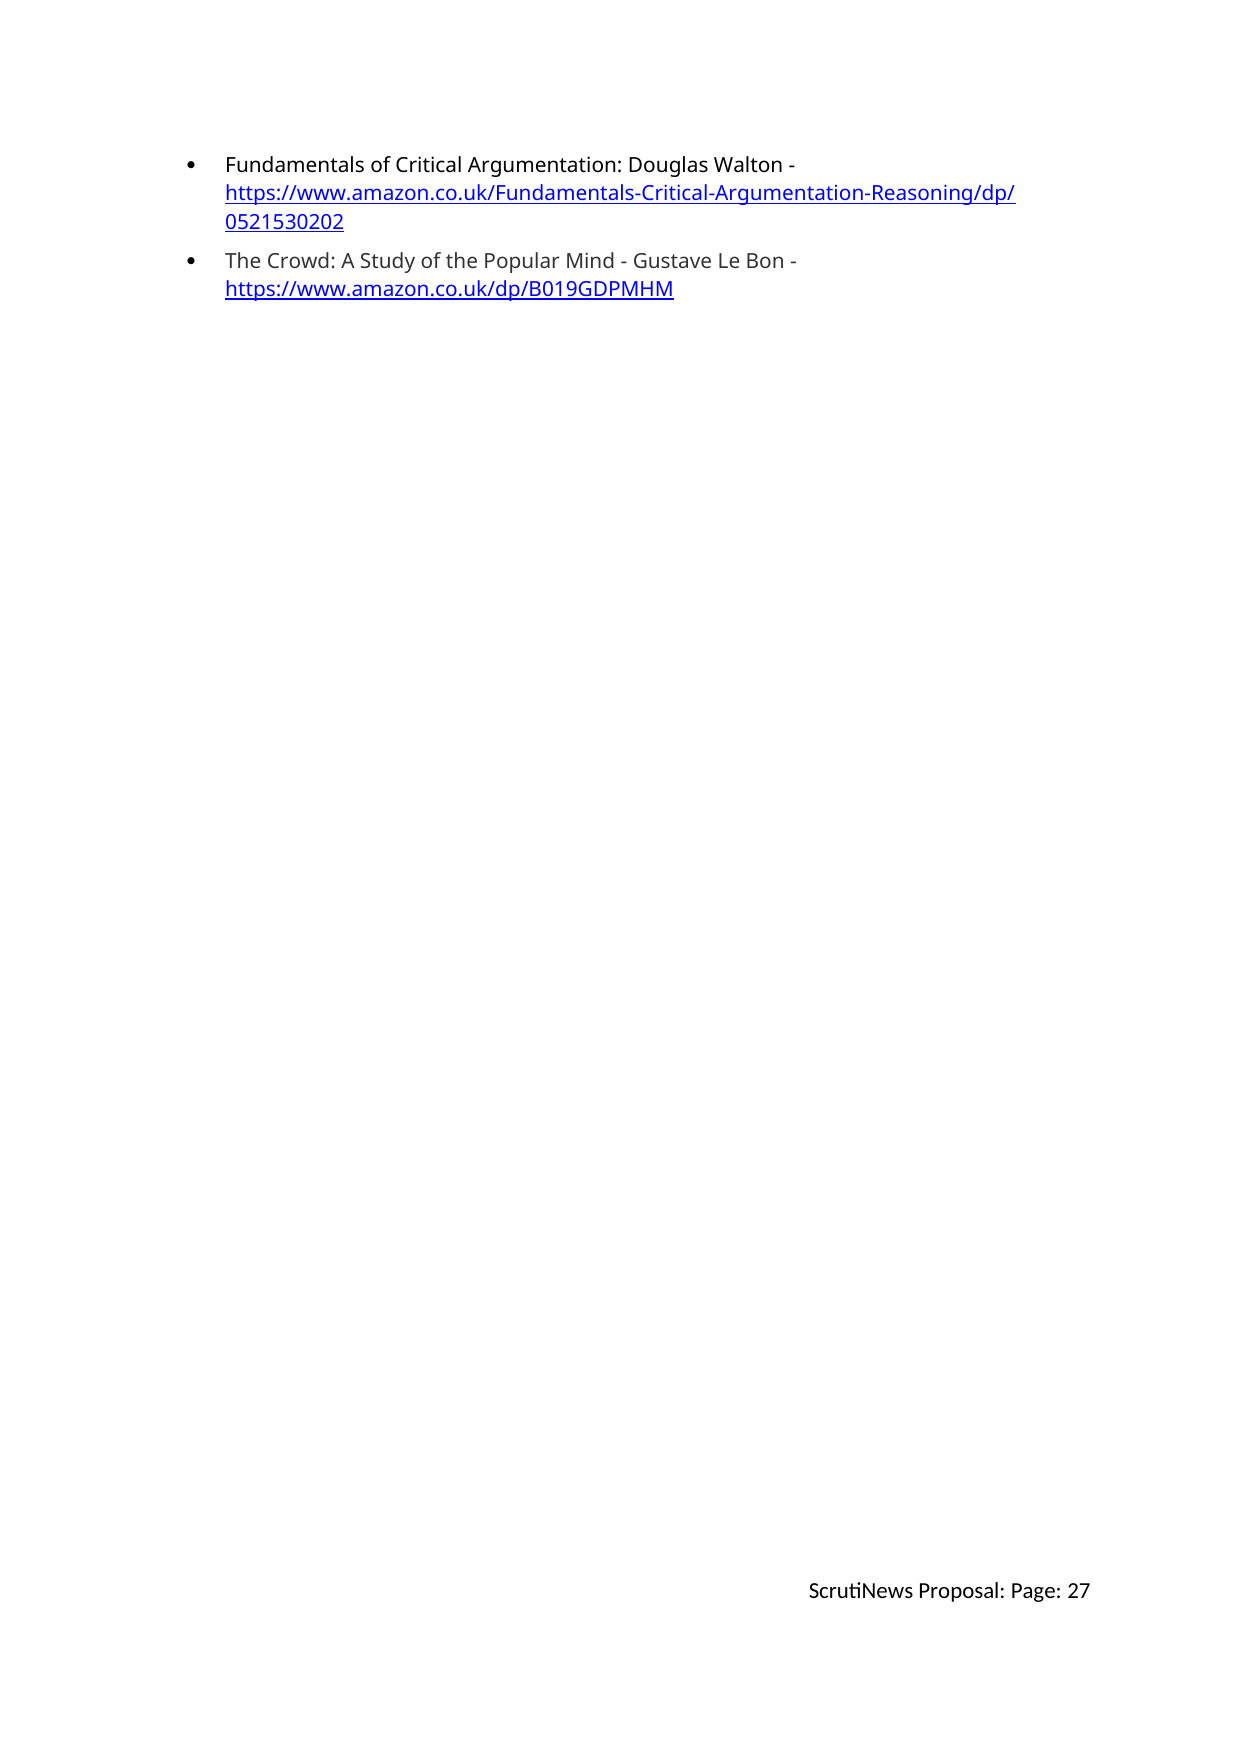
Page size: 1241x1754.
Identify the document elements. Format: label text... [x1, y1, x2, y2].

list The Crowd: A Study of the Popular Mind - Gustave Le Bon - https://www.amazon.co.uk/dp/B019GDPMHM [187, 246, 1090, 303]
list Fundamentals of Critical Argumentation: Douglas Walton - https://www.amazon.co.uk/Fundamentals-Critical-Argumentation-Reasoning/dp/0521530202 [187, 150, 1090, 235]
